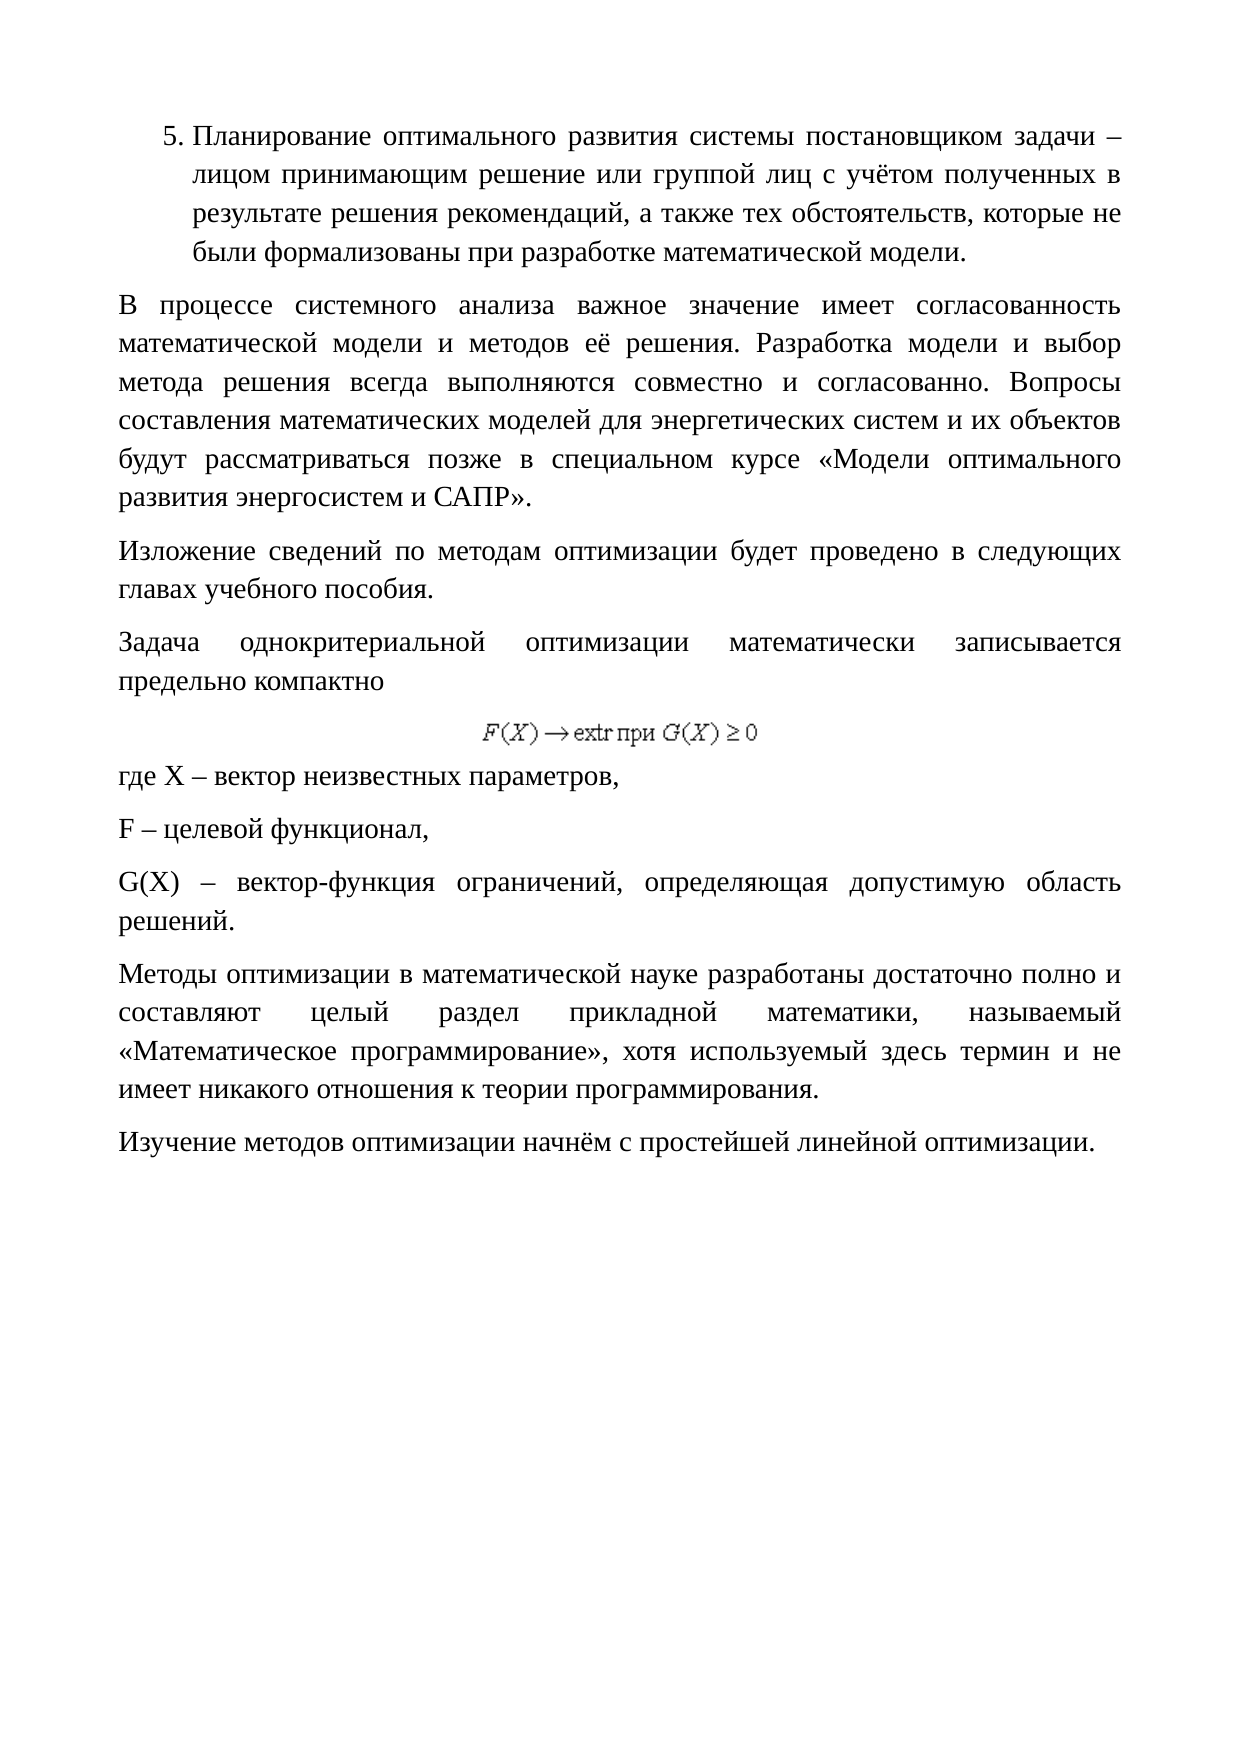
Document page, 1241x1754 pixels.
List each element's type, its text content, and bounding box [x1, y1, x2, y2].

text F – целевой функционал, [118, 811, 1122, 844]
text G(X) – вектор-функция ограничений, определяющая допустимую область решений. [118, 864, 1122, 936]
text Задача однокритериальной оптимизации математически записывается предельно компактно [118, 624, 1122, 696]
text где X – вектор неизвестных параметров, [118, 716, 1122, 791]
picture [477, 716, 763, 753]
text В процессе системного анализа важное значение имеет согласованность математической модели и методов её решения. Разработка модели и выбор метода решения всегда выполняются совместно и согласованно. Вопросы составления математических моделей для энергетических систем и их объектов будут рассматриваться позже в специальном курсе «Модели оптимального развития энергосистем и САПР». [118, 287, 1122, 513]
text Методы оптимизации в математической науке разработаны достаточно полно и составляют целый раздел прикладной математики, называемый «Математическое программирование», хотя используемый здесь термин и не имеет никакого отношения к теории программирования. [118, 956, 1122, 1105]
text Изучение методов оптимизации начнём с простейшей линейной оптимизации. [118, 1124, 1122, 1158]
list Планирование оптимального развития системы постановщиком задачи – лицом принимающим решение или группой лиц с учётом полученных в результате решения рекомендаций, а также тех обстоятельств, которые не были формализованы при разработке математической модели. [162, 118, 1122, 267]
text Изложение сведений по методам оптимизации будет проведено в следующих главах учебного пособия. [118, 533, 1122, 605]
